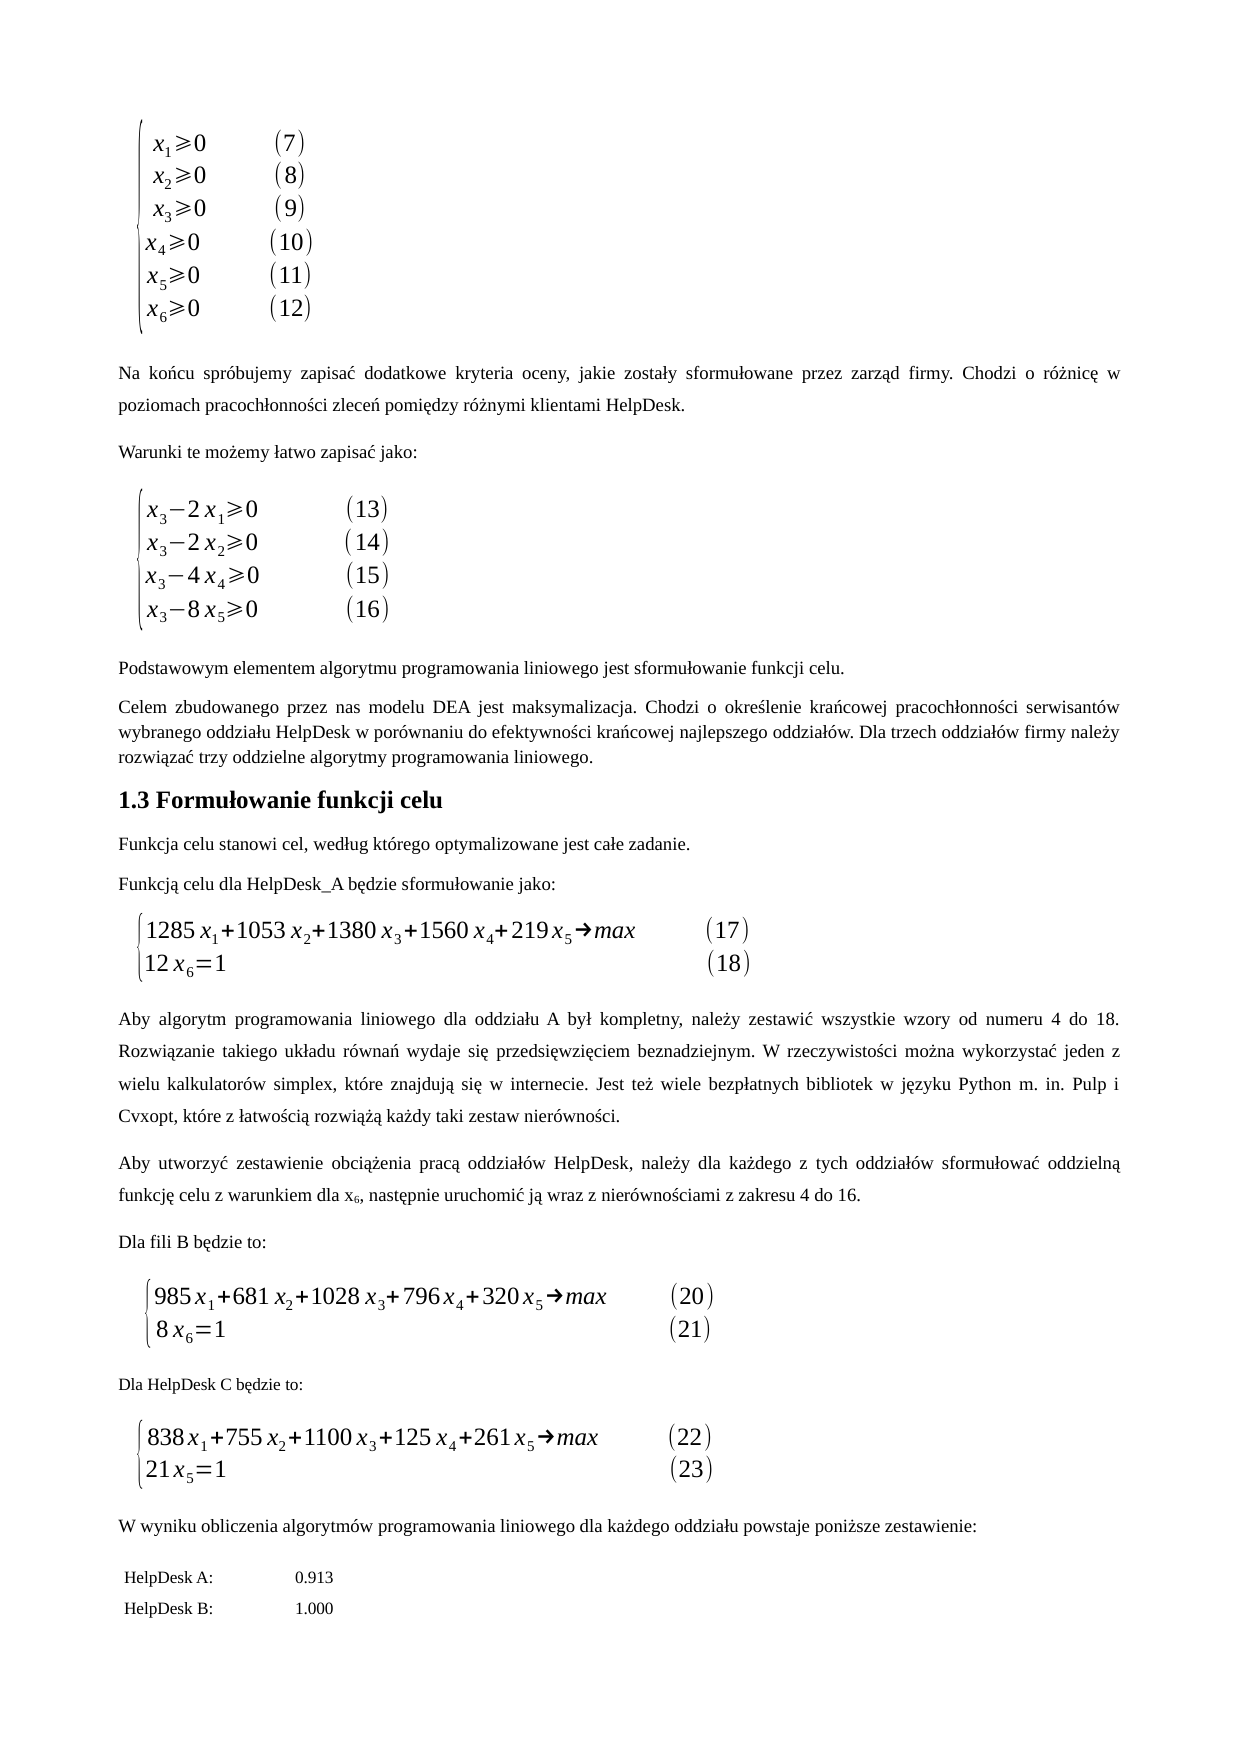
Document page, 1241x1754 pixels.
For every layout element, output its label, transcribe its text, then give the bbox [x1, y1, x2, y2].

text Podstawowym elementem algorytmu programowania liniowego jest sformułowanie funkcji celu. [118, 657, 1122, 679]
text Dla fili B będzie to: [118, 1231, 1122, 1252]
text 1.3 Formułowanie funkcji celu [118, 785, 1122, 814]
table_header HelpDesk A: [118, 1561, 289, 1593]
text W wyniku obliczenia algorytmów programowania liniowego dla każdego oddziału powstaje poniższe zestawienie: [118, 1514, 1122, 1536]
text Aby algorytm programowania liniowego dla oddziału A był kompletny, należy zestawić wszystkie wzory od numeru 4 do 18. Rozwiązanie takiego układu równań wydaje się przedsięwzięciem beznadziejnym. W rzeczywistości można wykorzystać jeden z wielu kalkulatorów simplex, które znajdują się w internecie. Jest też wiele bezpłatnych bibliotek w języku Python m. in. Pulp i Cvxopt, które z łatwością rozwiążą każdy taki zestaw nierówności. [118, 1008, 1122, 1126]
text Celem zbudowanego przez nas modelu DEA jest maksymalizacja. Chodzi o określenie krańcowej pracochłonności serwisantów wybranego oddziału HelpDesk w porównaniu do efektywności krańcowej najlepszego oddziałów. Dla trzech oddziałów firmy należy rozwiązać trzy oddzielne algorytmy programowania liniowego. [118, 696, 1122, 768]
text Na końcu spróbujemy zapisać dodatkowe kryteria oceny, jakie zostały sformułowane przez zarząd firmy. Chodzi o różnicę w poziomach pracochłonności zleceń pomiędzy różnymi klientami HelpDesk. [118, 362, 1122, 416]
text Funkcja celu stanowi cel, według którego optymalizowane jest całe zadanie. [118, 833, 1122, 854]
text Dla HelpDesk C będzie to: [118, 1374, 1122, 1394]
table_header 0.913 [289, 1561, 360, 1593]
table_cell HelpDesk B: [118, 1593, 289, 1624]
text Funkcją celu dla HelpDesk_A będzie sformułowanie jako: [118, 872, 1122, 894]
table_cell 1.000 [289, 1593, 360, 1624]
text Warunki te możemy łatwo zapisać jako: [118, 441, 1122, 463]
text Aby utworzyć zestawienie obciążenia pracą oddziałów HelpDesk, należy dla każdego z tych oddziałów sformułować oddzielną funkcję celu z warunkiem dla x6, następnie uruchomić ją wraz z nierównościami z zakresu 4 do 16. [118, 1152, 1122, 1206]
